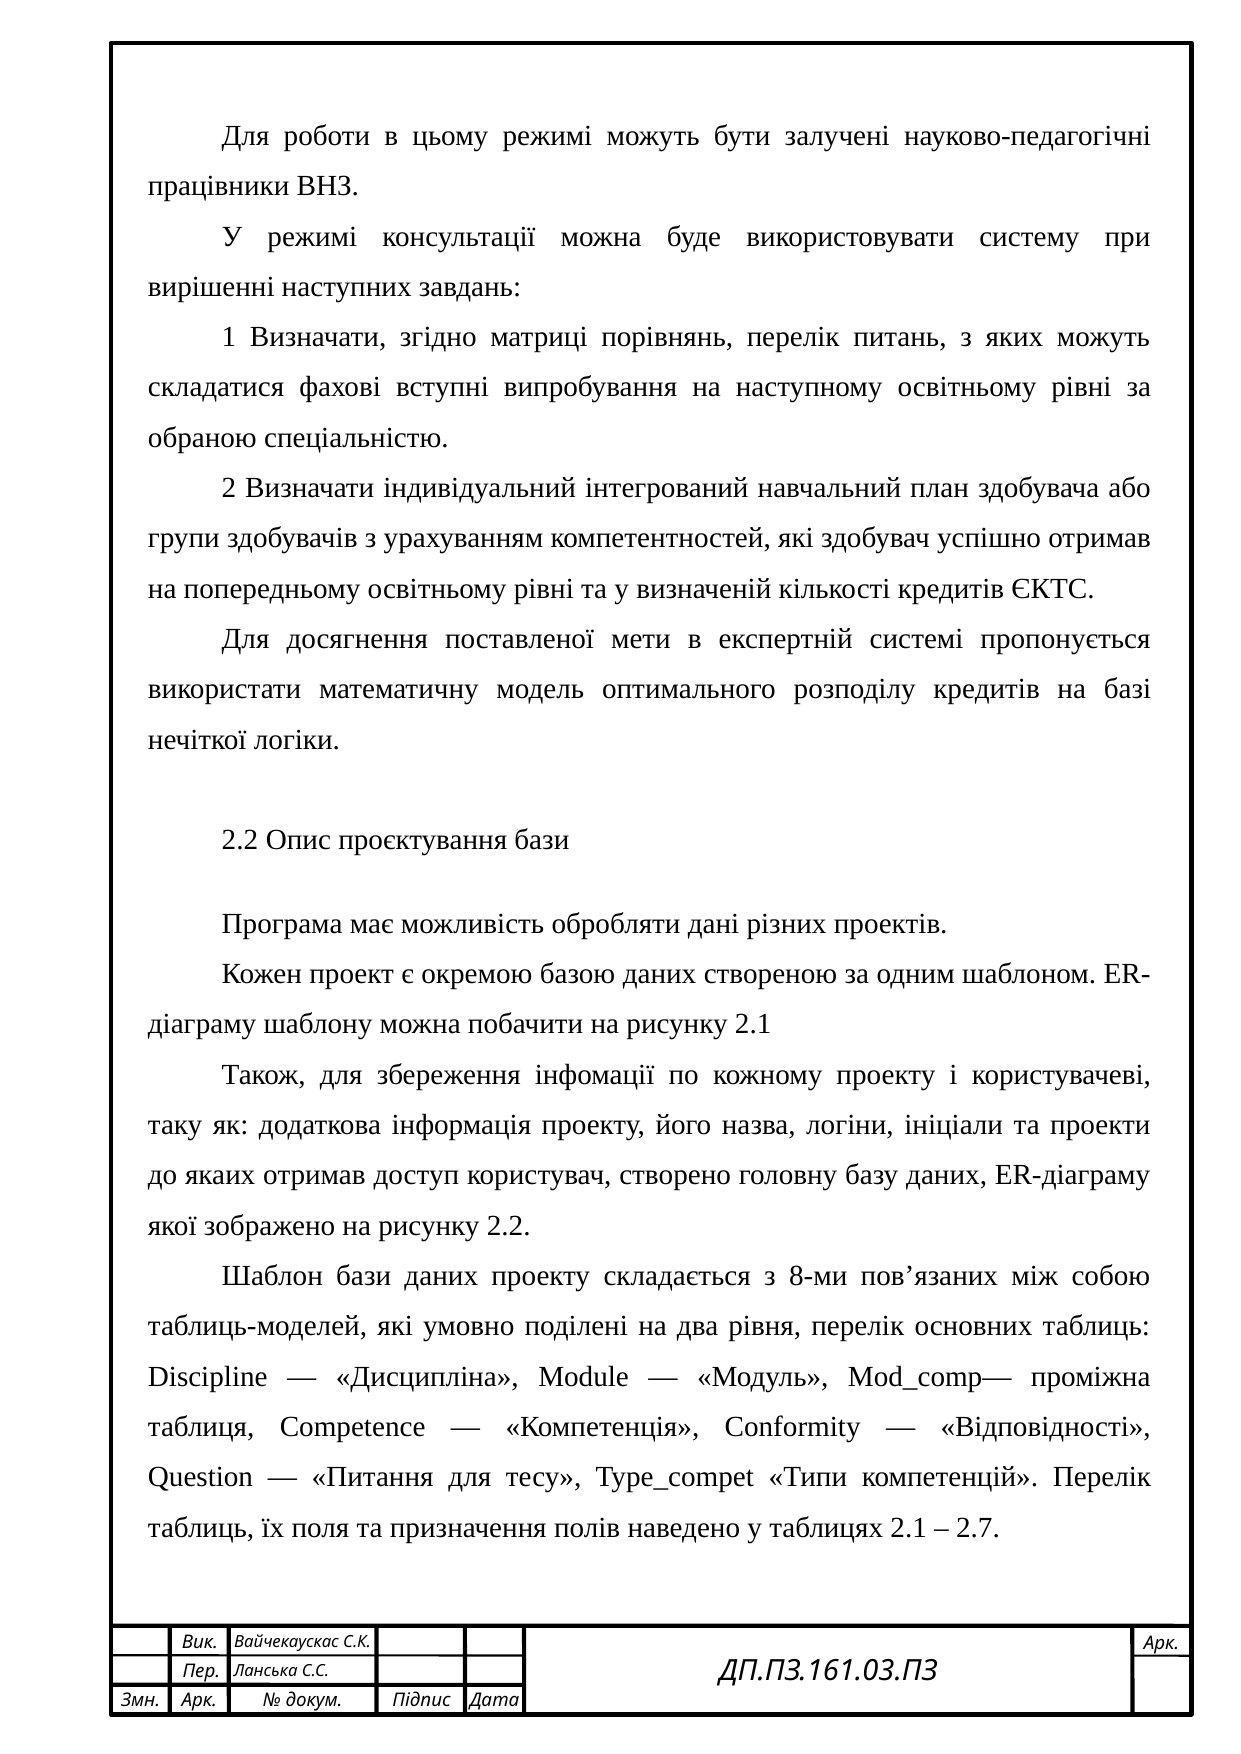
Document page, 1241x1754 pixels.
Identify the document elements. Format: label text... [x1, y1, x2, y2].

text Для досягнення поставленої мети в експертній системі пропонується використати математичну модель оптимального розподілу кредитів на базі нечіткої логіки. [148, 621, 1152, 755]
text 1 Визначати, згідно матриці порівнянь, перелік питань, з яких можуть складатися фахові вступні випробування на наступному освітньому рівні за обраною спеціальністю. [148, 319, 1152, 453]
text Шаблон бази даних проекту складається з 8-ми пов’язаних між собою таблиць-моделей, які умовно поділені на два рівня, перелік основних таблиць: Discipline — «Дисципліна», Module — «Модуль», Mod_comp— проміжна таблиця, Competence — «Компетенція», Conformity — «Відповідності», Question — «Питання для тесу», Type_compet «Типи компетенцій». Перелік таблиць, їх поля та призначення полів наведено у таблицях 2.1 – 2.7. [148, 1258, 1152, 1543]
text 2.2 Опис проєктування бази [148, 822, 1152, 856]
text 2 Визначати індивідуальний інтегрований навчальний план здобувача або групи здобувачів з урахуванням компетентностей, які здобувач успішно отримав на попередньому освітньому рівні та у визначеній кількості кредитів ЄКТС. [148, 470, 1152, 604]
text Програма має можливість обробляти дані різних проектів. [148, 906, 1152, 939]
text Також, для збереження інфомації по кожному проекту і користувачеві, таку як: додаткова інформація проекту, його назва, логіни, ініціали та проекти до якаих отримав доступ користувач, створено головну базу даних, ER-діаграму якої зображено на рисунку 2.2. [148, 1057, 1152, 1241]
text Кожен проект є окремою базою даних створеною за одним шаблоном. ER-діаграму шаблону можна побачити на рисунку 2.1 [148, 956, 1152, 1040]
text Для роботи в цьому режимі можуть бути залучені науково-педагогічні працівники ВНЗ. [148, 118, 1152, 202]
text У режимі консультації можна буде використовувати систему при вирішенні наступних завдань: [148, 219, 1152, 302]
